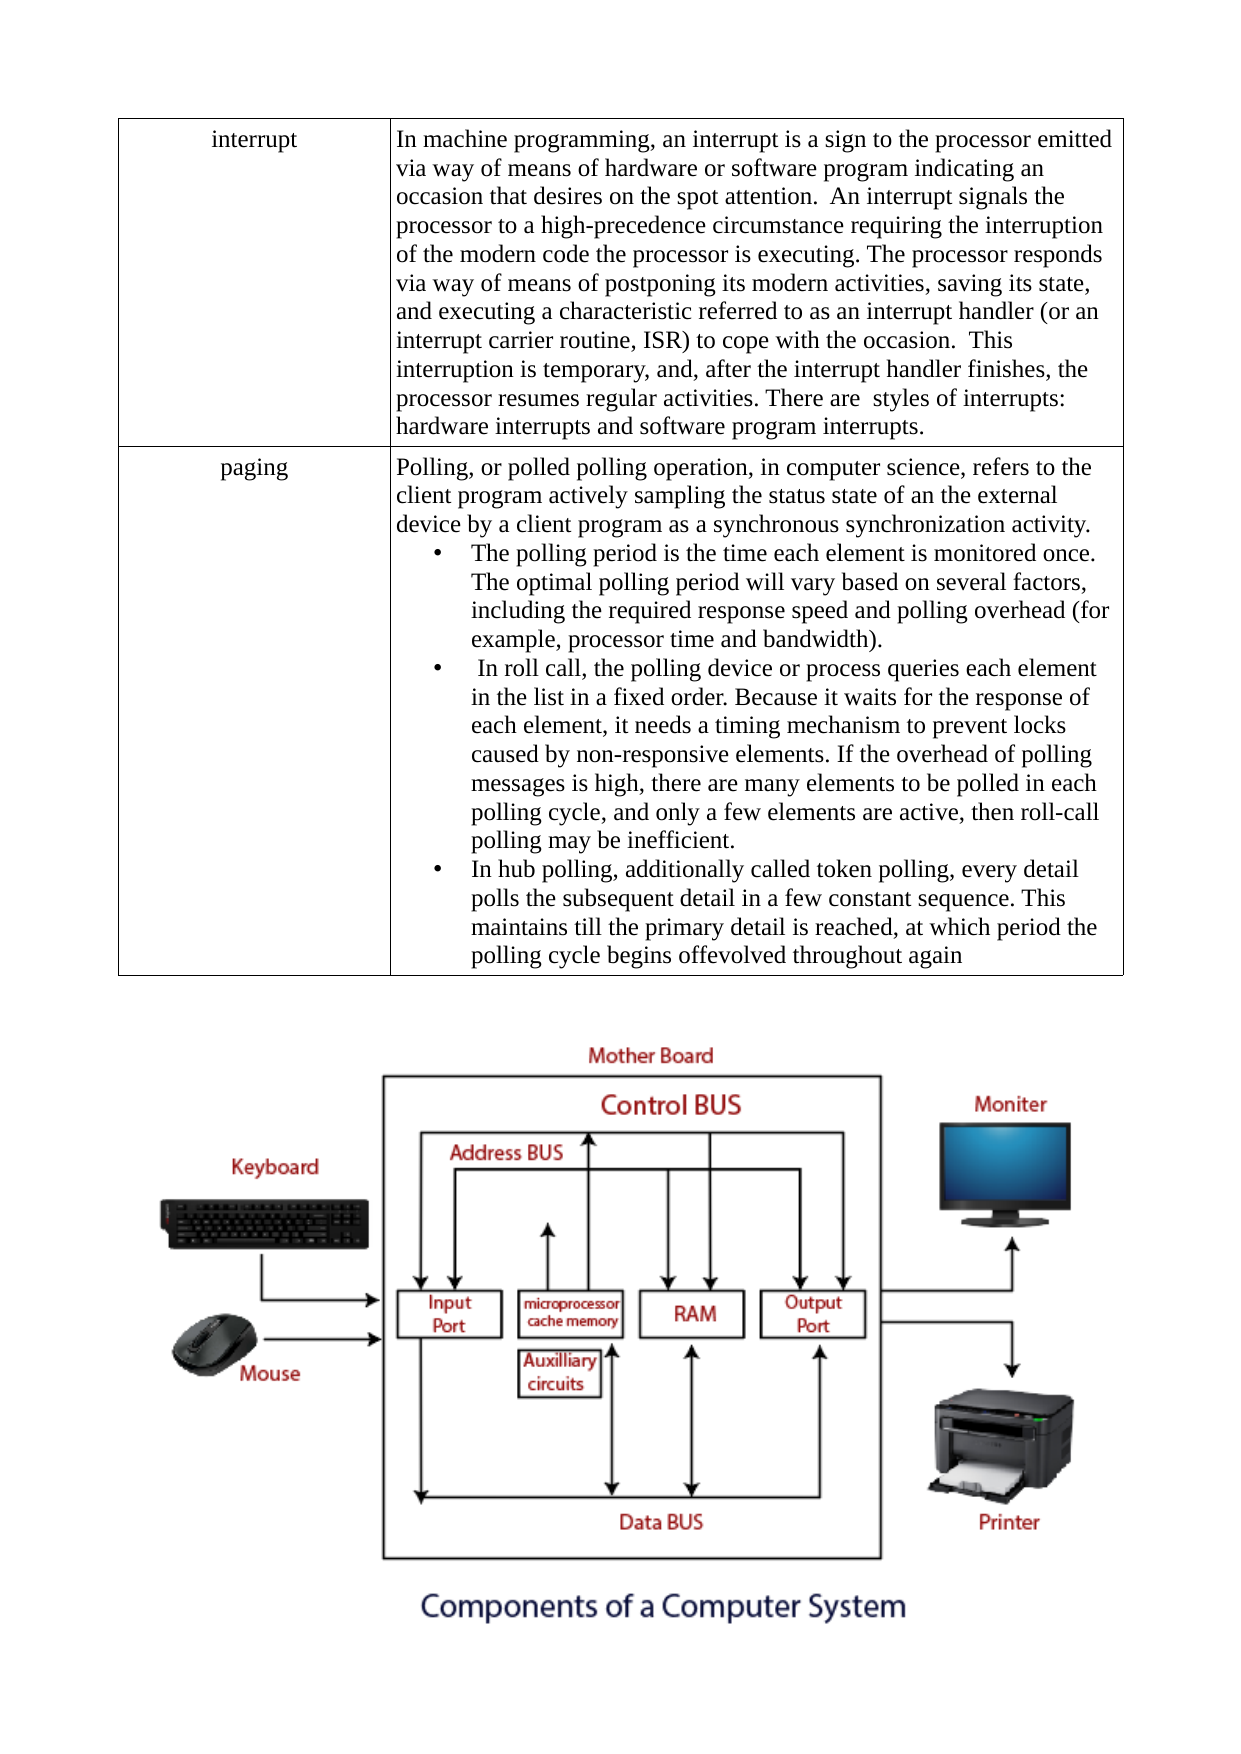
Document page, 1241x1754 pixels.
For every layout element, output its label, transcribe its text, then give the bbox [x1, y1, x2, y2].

table_cell interrupt [119, 119, 390, 446]
table_cell Polling, or polled polling operation, in computer science, refers to the client program actively sampling the status state of an the external device by a client program as a synchronous synchronization activity. The polling period is the time each element is monitored once. The optimal polling period will vary based on several factors, including the required response speed and polling overhead (for example, processor time and bandwidth). In roll call, the polling device or process queries each element in the list in a fixed order. Because it waits for the response of each element, it needs a timing mechanism to prevent locks caused by non-responsive elements. If the overhead of polling messages is high, there are many elements to be polled in each polling cycle, and only a few elements are active, then roll-call polling may be inefficient. In hub polling, additionally called token polling, every detail polls the subsequent detail in a few constant sequence. This maintains till the primary detail is reached, at which period the polling cycle begins offevolved throughout again [391, 447, 1123, 975]
table_cell In machine programming, an interrupt is a sign to the processor emitted via way of means of hardware or software program indicating an occasion that desires on the spot attention. An interrupt signals the processor to a high-precedence circumstance requiring the interruption of the modern code the processor is executing. The processor responds via way of means of postponing its modern activities, saving its state, and executing a characteristic referred to as an interrupt handler (or an interrupt carrier routine, ISR) to cope with the occasion. This interruption is temporary, and, after the interrupt handler finishes, the processor resumes regular activities. There are styles of interrupts: hardware interrupts and software program interrupts. [391, 119, 1123, 446]
picture [158, 1032, 1082, 1630]
table_cell paging [119, 447, 390, 975]
